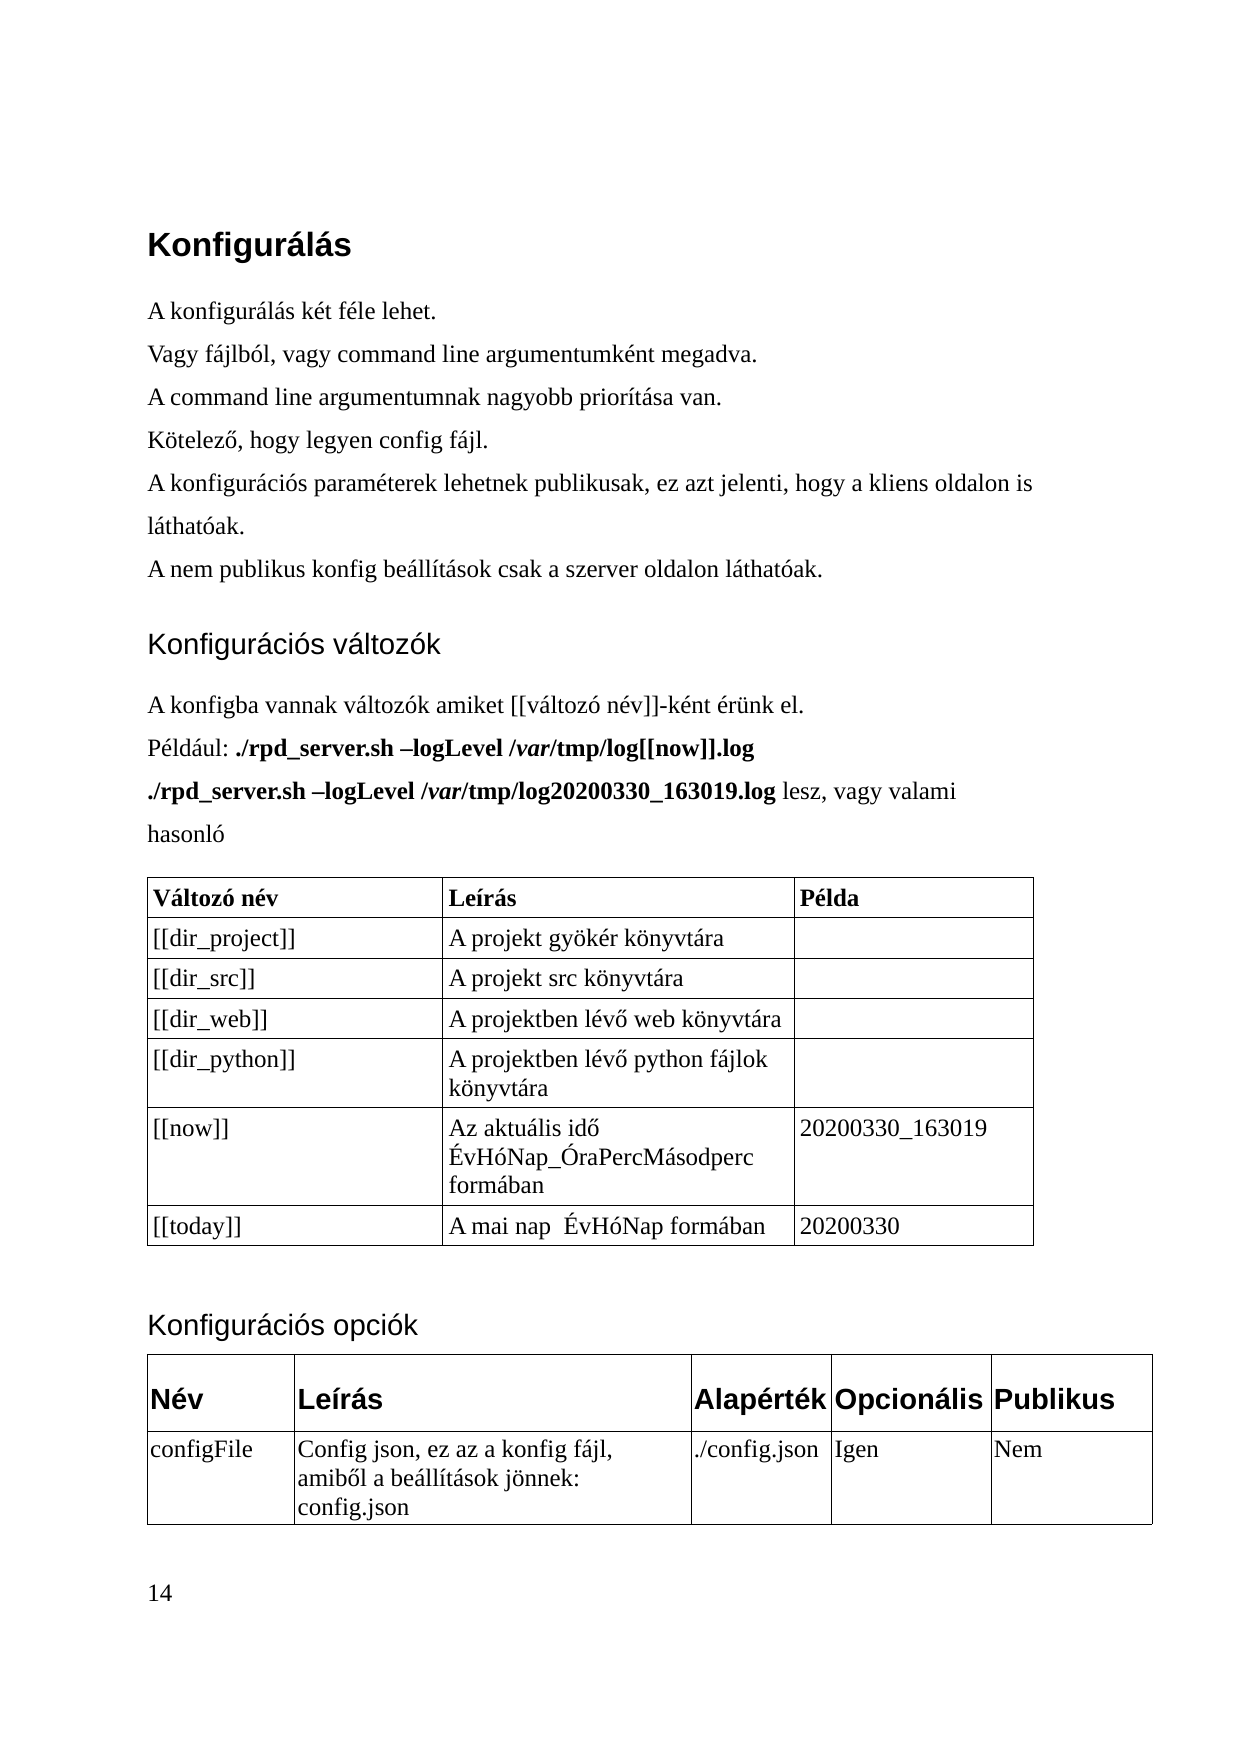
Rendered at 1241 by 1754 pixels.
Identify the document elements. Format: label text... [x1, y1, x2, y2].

table_header Név [148, 1355, 294, 1431]
table_cell [795, 999, 1033, 1038]
table_cell configFile [148, 1432, 294, 1523]
text A konfigurálás két féle lehet. Vagy fájlból, vagy command line argumentumként megadva. A command line argumentumnak nagyobb priorítása van. Kötelező, hogy legyen config fájl. A konfigurációs paraméterek lehetnek publikusak, ez azt jelenti, hogy a kliens oldalon is láthatóak. A nem publikus konfig beállítások csak a szerver oldalon láthatóak. [147, 296, 1033, 583]
table_header Leírás [443, 878, 794, 917]
table_cell [[dir_src]] [148, 959, 442, 998]
table_cell Az aktuális idő ÉvHóNap_ÓraPercMásodperc formában [443, 1108, 794, 1205]
subtitle Konfigurációs opciók [147, 1308, 1033, 1341]
table_cell [[dir_python]] [148, 1039, 442, 1107]
table_header Publikus [992, 1355, 1152, 1431]
table_cell 20200330 [795, 1206, 1033, 1245]
table_cell [[now]] [148, 1108, 442, 1205]
table_cell A projekt src könyvtára [443, 959, 794, 998]
subtitle Konfigurálás [147, 225, 1033, 264]
table_cell [795, 959, 1033, 998]
table_cell A mai nap ÉvHóNap formában [443, 1206, 794, 1245]
table_cell [[dir_project]] [148, 918, 442, 958]
table_header Alapérték [692, 1355, 831, 1431]
subtitle Konfigurációs változók [147, 627, 1033, 661]
table_header Leírás [295, 1355, 691, 1431]
table_header Változó név [148, 878, 442, 917]
table_cell [795, 918, 1033, 958]
table_header Opcionális [832, 1355, 991, 1431]
table_cell Config json, ez az a konfig fájl, amiből a beállítások jönnek: config.json [295, 1432, 691, 1523]
table_cell 20200330_163019 [795, 1108, 1033, 1205]
table_cell Nem [992, 1432, 1152, 1523]
table_cell A projektben lévő web könyvtára [443, 999, 794, 1038]
text A konfigba vannak változók amiket [[változó név]]-ként érünk el. Például: ./rpd_server.sh –logLevel /var/tmp/log[[now]].log ./rpd_server.sh –logLevel /var/tmp/log20200330_163019.log lesz, vagy valami hasonló [147, 690, 1033, 848]
table_cell Igen [832, 1432, 991, 1523]
table_cell A projektben lévő python fájlok könyvtára [443, 1039, 794, 1107]
table_cell ./config.json [692, 1432, 831, 1523]
table_cell [795, 1039, 1033, 1107]
table_cell A projekt gyökér könyvtára [443, 918, 794, 958]
table_cell [[today]] [148, 1206, 442, 1245]
table_header Példa [795, 878, 1033, 917]
table_cell [[dir_web]] [148, 999, 442, 1038]
